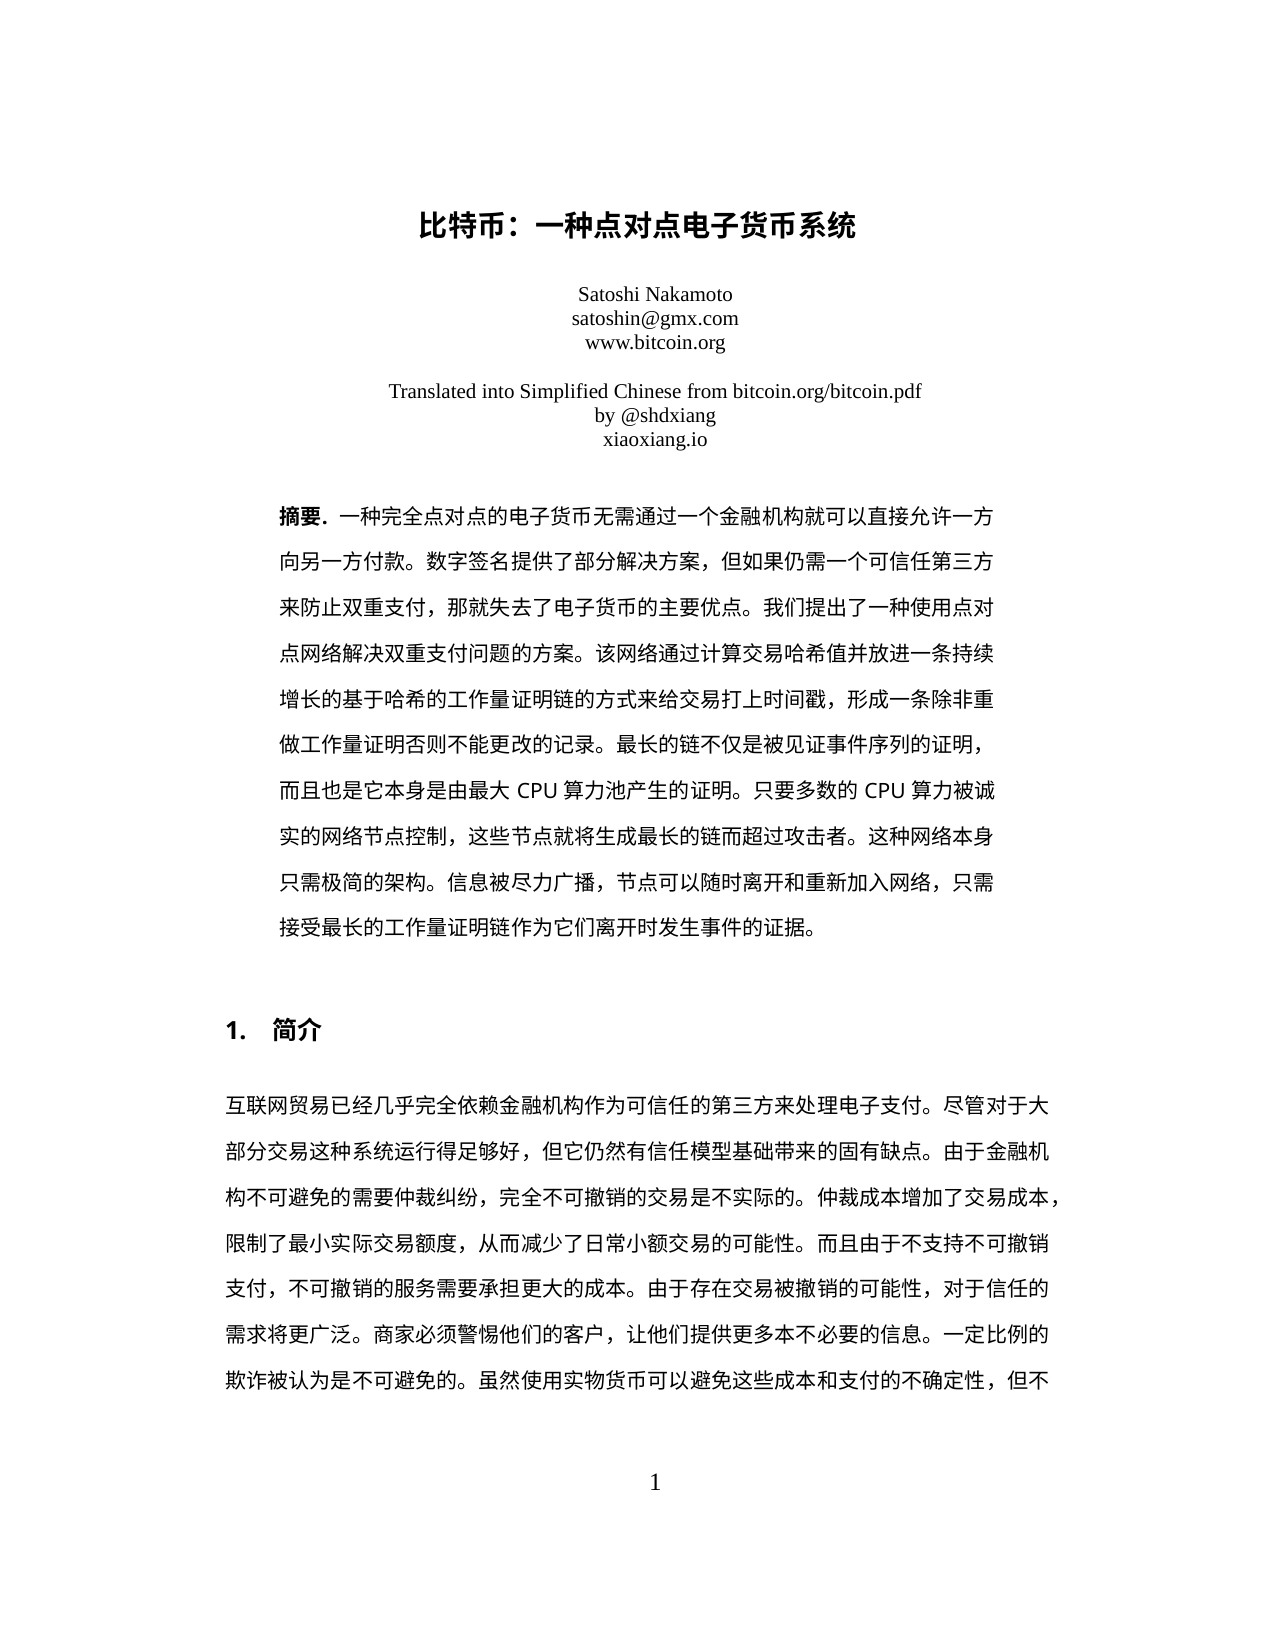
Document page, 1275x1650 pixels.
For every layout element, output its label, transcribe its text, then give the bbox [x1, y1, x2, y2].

text www.bitcoin.org [260, 330, 1050, 354]
text Translated into Simplified Chinese from bitcoin.org/bitcoin.pdf [260, 378, 1050, 403]
text satoshin@gmx.com [260, 306, 1050, 330]
text 互联网贸易已经几乎完全依赖金融机构作为可信任的第三方来处理电子支付。尽管对于大部分交易这种系统运行得足够好，但它仍然有信任模型基础带来的固有缺点。由于金融机构不可避免的需要仲裁纠纷，完全不可撤销的交易是不实际的。仲裁成本增加了交易成本，限制了最小实际交易额度，从而减少了日常小额交易的可能性。而且由于不支持不可撤销支付，不可撤销的服务需要承担更大的成本。由于存在交易被撤销的可能性，对于信任的需求将更广泛。商家必须警惕他们的客户，让他们提供更多本不必要的信息。一定比例的欺诈被认为是不可避免的。虽然使用实物货币可以避免这些成本和支付的不确定性，但不存在一个无需第三方介入就能在通信通道上进行支付的机制。 [225, 1089, 1050, 1394]
text by @shdxiang [260, 403, 1050, 427]
subtitle 比特币：一种点对点电子货币系统 [225, 202, 1050, 244]
subtitle 1. 简介 [225, 1011, 1050, 1047]
text xiaoxiang.io [260, 427, 1050, 451]
text 摘要. 一种完全点对点的电子货币无需通过一个金融机构就可以直接允许一方向另一方付款。数字签名提供了部分解决方案，但如果仍需一个可信任第三方来防止双重支付，那就失去了电子货币的主要优点。我们提出了一种使用点对点网络解决双重支付问题的方案。该网络通过计算交易哈希值并放进一条持续增长的基于哈希的工作量证明链的方式来给交易打上时间戳，形成一条除非重做工作量证明否则不能更改的记录。最长的链不仅是被见证事件序列的证明，而且也是它本身是由最大 CPU 算力池产生的证明。只要多数的 CPU 算力被诚实的网络节点控制，这些节点就将生成最长的链而超过攻击者。这种网络本身只需极简的架构。信息被尽力广播，节点可以随时离开和重新加入网络，只需接受最长的工作量证明链作为它们离开时发生事件的证据。 [279, 500, 996, 942]
text Satoshi Nakamoto [260, 281, 1050, 306]
